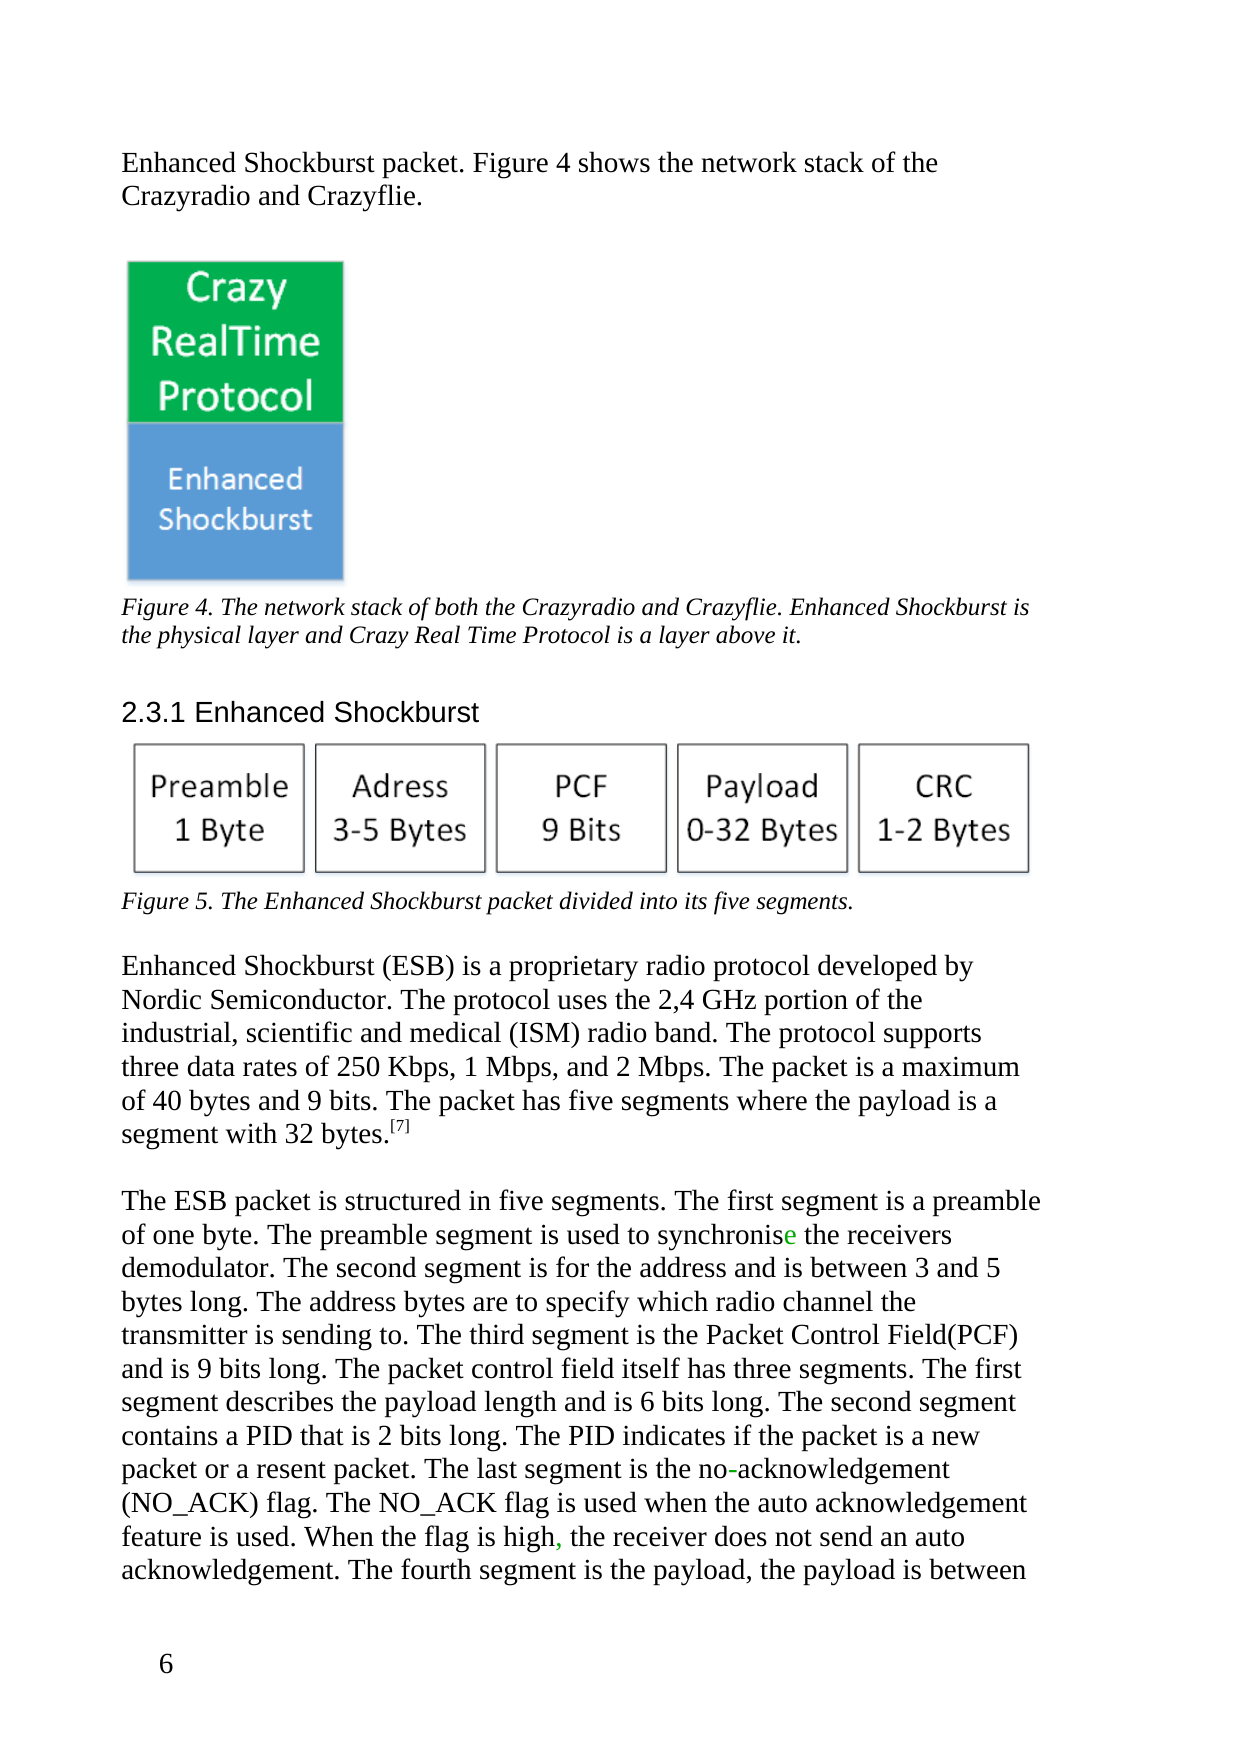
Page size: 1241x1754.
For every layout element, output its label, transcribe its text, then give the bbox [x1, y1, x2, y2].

text Enhanced Shockburst (ESB) is a proprietary radio protocol developed by Nordic Semiconductor. The protocol uses the 2,4 GHz portion of the industrial, scientific and medical (ISM) radio band. The protocol supports three data rates of 250 Kbps, 1 Mbps, and 2 Mbps. The packet is a maximum of 40 bytes and 9 bits. The packet has five segments where the payload is a segment with 32 bytes.[7] [121, 948, 1042, 1150]
subtitle Enhanced Shockburst [121, 695, 1042, 729]
text Enhanced Shockburst packet. Figure 4 shows the network stack of the Crazyradio and Crazyflie. [121, 145, 1042, 212]
picture [121, 245, 356, 592]
text Figure 5. The Enhanced Shockburst packet divided into its five segments. [121, 881, 1042, 915]
text The ESB packet is structured in five segments. The first segment is a preamble of one byte. The preamble segment is used to synchronise the receivers demodulator. The second segment is for the address and is between 3 and 5 bytes long. The address bytes are to specify which radio channel the transmitter is sending to. The third segment is the Packet Control Field(PCF) and is 9 bits long. The packet control field itself has three segments. The first segment describes the payload length and is 6 bits long. The second segment contains a PID that is 2 bits long. The PID indicates if the packet is a new packet or a resent packet. The last segment is the no-acknowledgement (NO_ACK) flag. The NO_ACK flag is used when the auto acknowledgement feature is used. When the flag is high, the receiver does not send an auto acknowledgement. The fourth segment is the payload, the payload is between [121, 1183, 1042, 1586]
picture [121, 741, 1043, 881]
text Figure 4. The network stack of both the Crazyradio and Crazyflie. Enhanced Shockburst is the physical layer and Crazy Real Time Protocol is a layer above it. [121, 245, 1038, 649]
